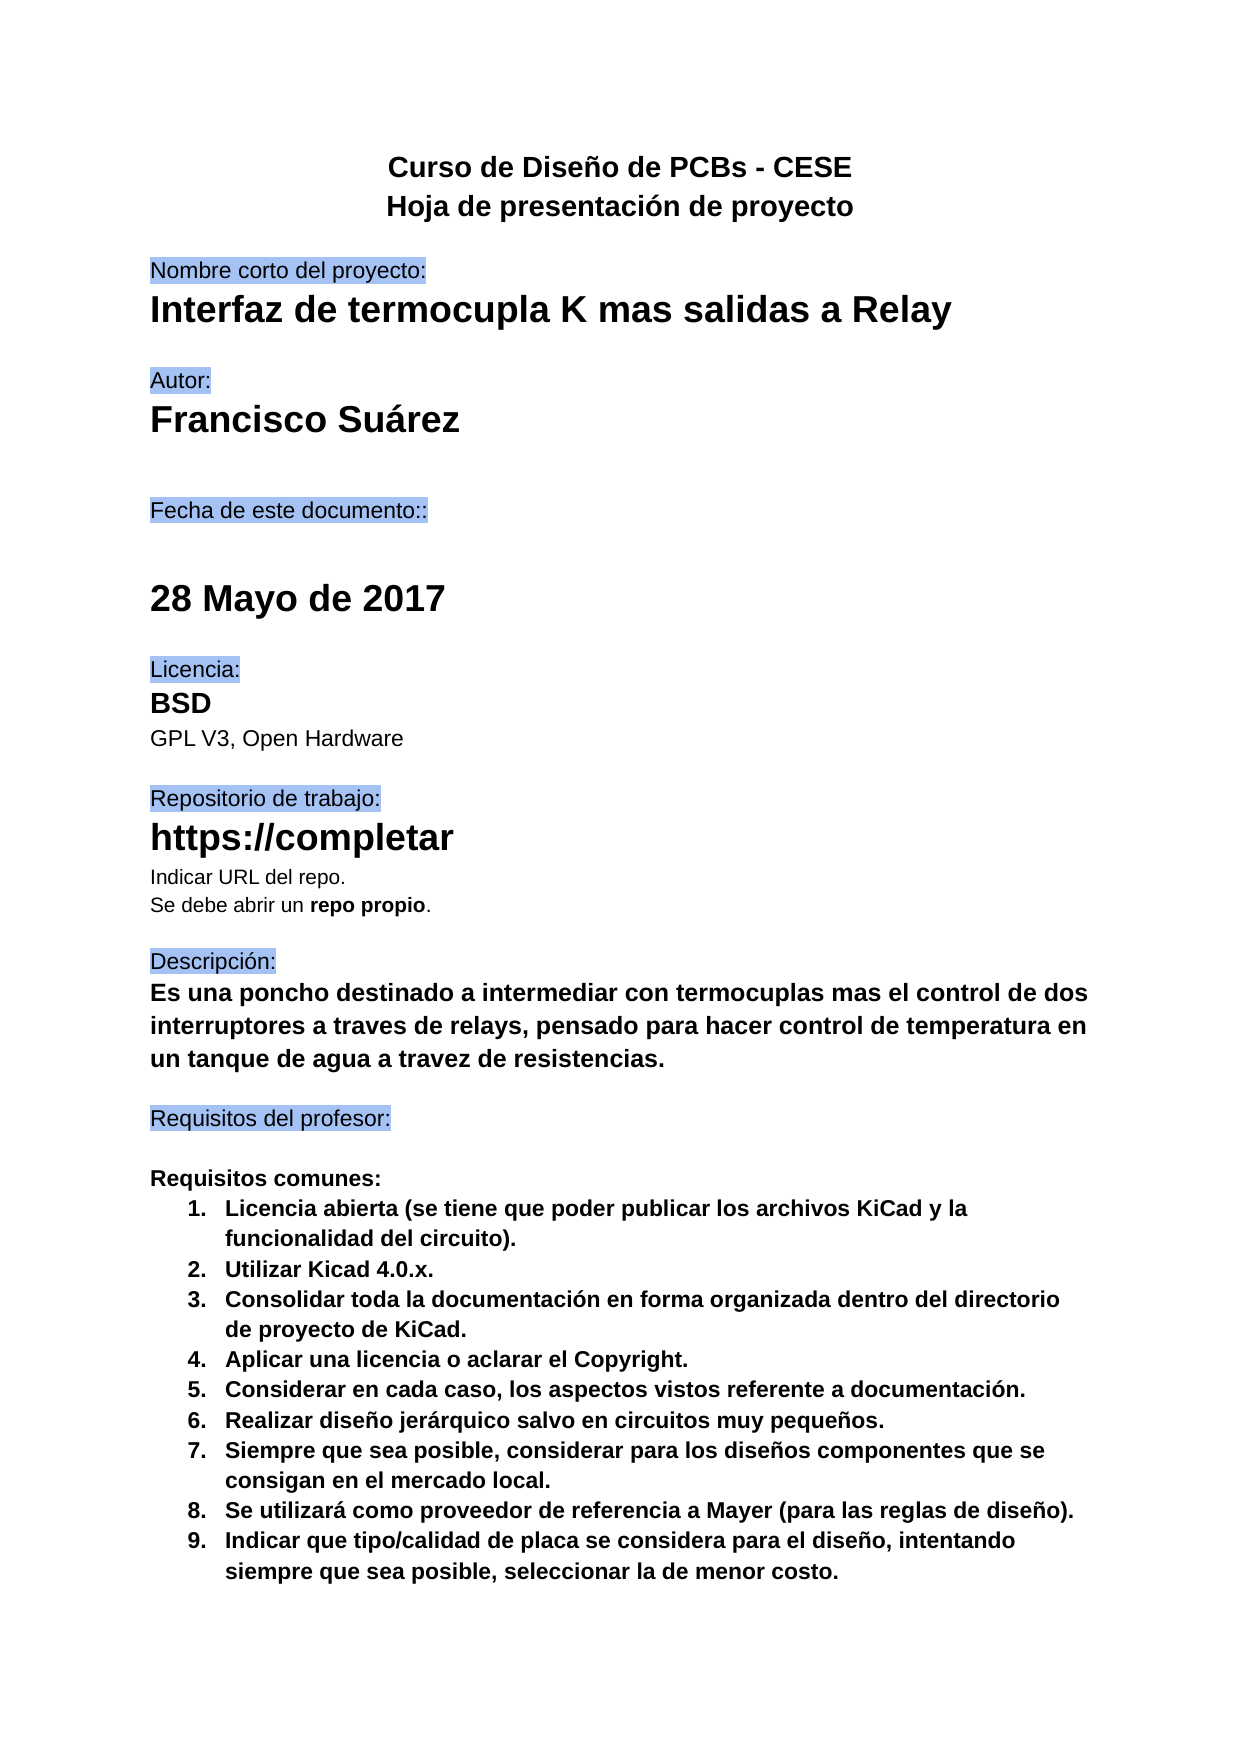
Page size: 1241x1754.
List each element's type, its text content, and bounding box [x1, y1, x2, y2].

text Licencia: [150, 656, 1090, 683]
text Autor: [150, 367, 1090, 394]
text Nombre corto del proyecto: [150, 257, 1090, 284]
text Requisitos del profesor: [150, 1104, 1090, 1131]
text Es una poncho destinado a intermediar con termocuplas mas el control de dos interruptores a traves de relays, pensado para hacer control de temperatura en un tanque de agua a travez de resistencias. [150, 978, 1090, 1073]
list Realizar diseño jerárquico salvo en circuitos muy pequeños. [187, 1407, 1090, 1433]
list Indicar que tipo/calidad de placa se considera para el diseño, intentando siempre que sea posible, seleccionar la de menor costo. [187, 1527, 1090, 1584]
text Descripción: [150, 948, 1090, 974]
list Aplicar una licencia o aclarar el Copyright. [187, 1346, 1090, 1372]
text Indicar URL del repo. [150, 865, 1090, 889]
text Hoja de presentación de proyecto [150, 188, 1090, 222]
list Utilizar Kicad 4.0.x. [187, 1256, 1090, 1282]
text GPL V3, Open Hardware [150, 725, 1090, 751]
list Siempre que sea posible, considerar para los diseños componentes que se consigan en el mercado local. [187, 1437, 1090, 1493]
list Considerar en cada caso, los aspectos vistos referente a documentación. [187, 1376, 1090, 1403]
list Se utilizará como proveedor de referencia a Mayer (para las reglas de diseño). [187, 1497, 1090, 1523]
text Repositorio de trabajo: [150, 785, 1090, 812]
text Francisco Suárez [150, 397, 1090, 441]
text BSD [150, 686, 1090, 720]
text Requisitos comunes: [150, 1165, 1090, 1191]
text Interfaz de termocupla K mas salidas a Relay [150, 287, 1090, 331]
list Consolidar toda la documentación en forma organizada dentro del directorio de proyecto de KiCad. [187, 1286, 1090, 1342]
list Licencia abierta (se tiene que poder publicar los archivos KiCad y la funcionalidad del circuito). [187, 1195, 1090, 1252]
text Fecha de este documento:: [150, 497, 1090, 523]
text Se debe abrir un repo propio. [150, 893, 1090, 917]
text https://completar [150, 816, 1090, 859]
text 28 Mayo de 2017 [150, 576, 1090, 619]
text Curso de Diseño de PCBs - CESE [150, 150, 1090, 183]
